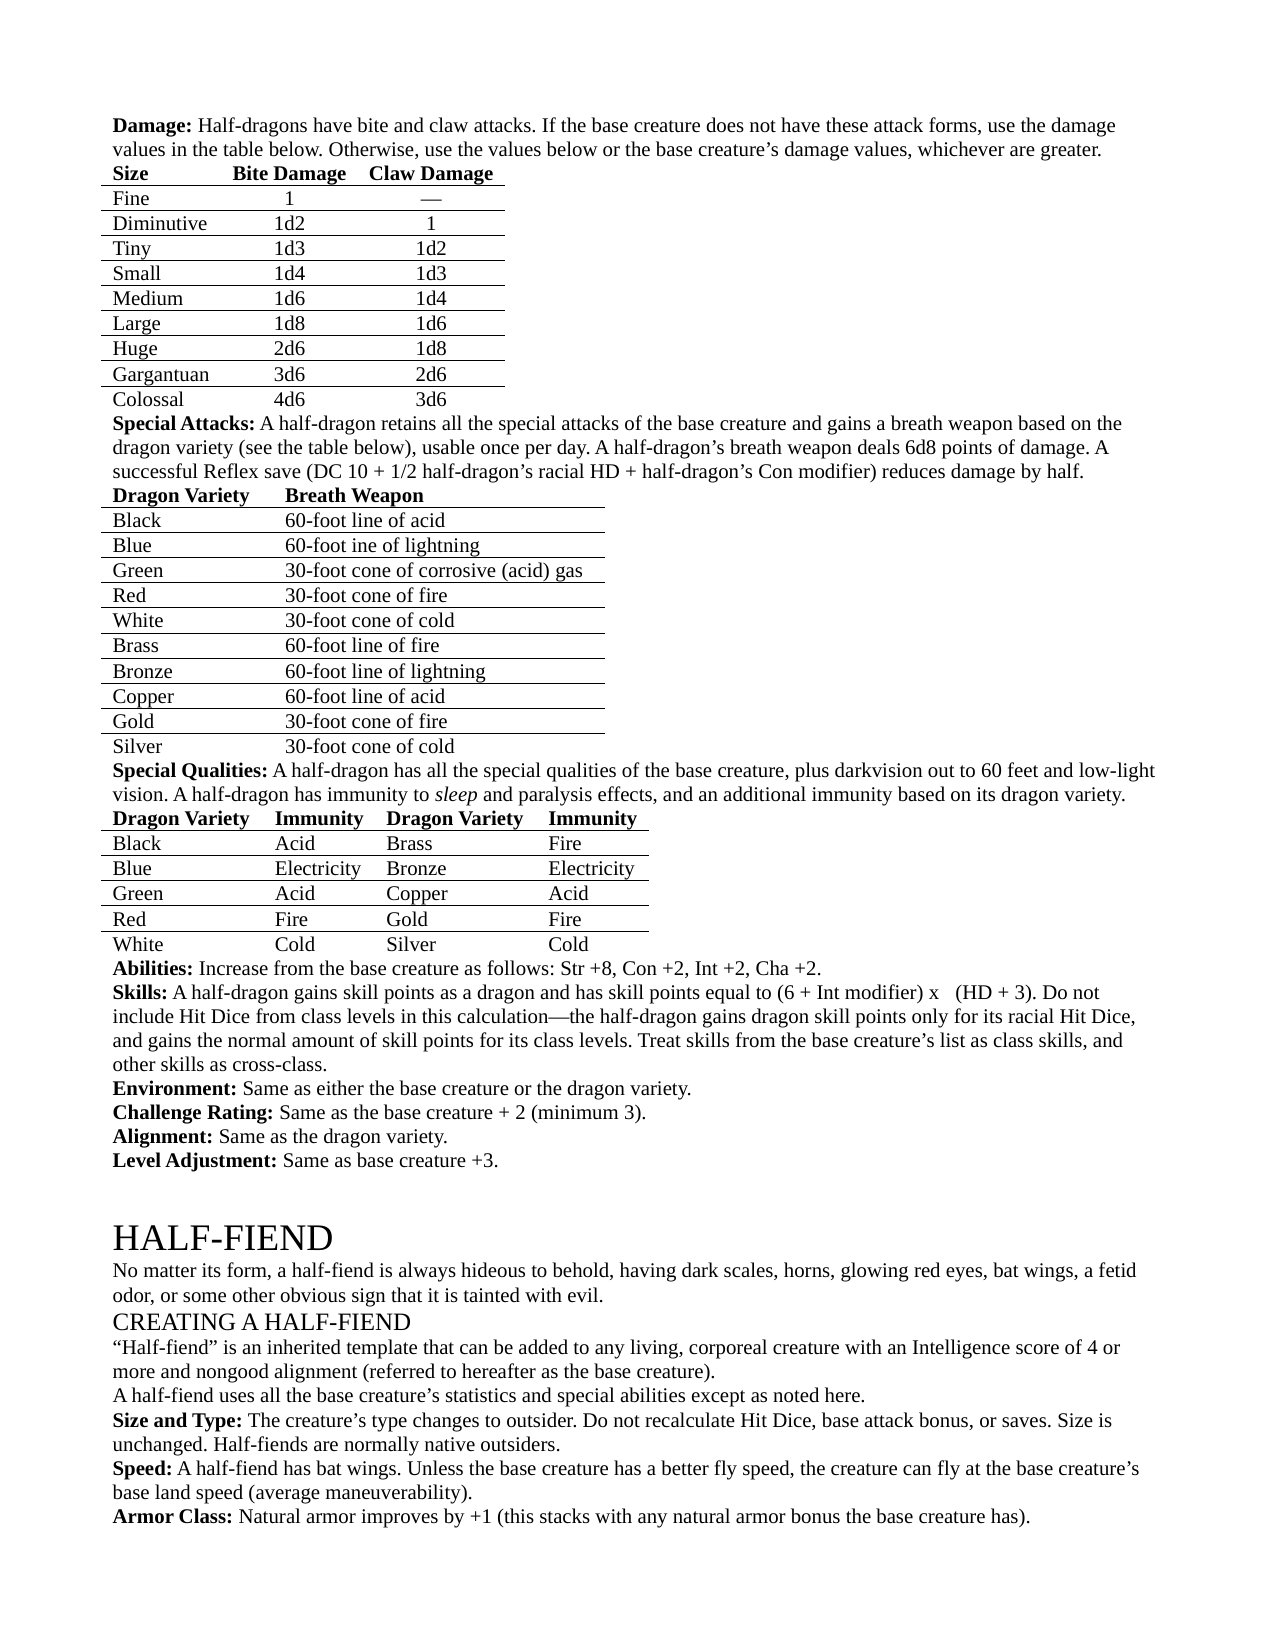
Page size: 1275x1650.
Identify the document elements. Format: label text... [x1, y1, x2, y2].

text Skills: A half-dragon gains skill points as a dragon and has skill points equal to (6 + Int modifier) x(HD + 3). Do not include Hit Dice from class levels in this calculation—the half-dragon gains dragon skill points only for its racial Hit Dice, and gains the normal amount of skill points for its class levels. Treat skills from the base creature’s list as class skills, and other skills as cross-class. [112, 980, 1162, 1076]
text “Half-fiend” is an inherited template that can be added to any living, corporeal creature with an Intelligence score of 4 or more and nongood alignment (referred to hereafter as the base creature). [112, 1335, 1162, 1383]
table_cell Copper [375, 881, 537, 905]
text Level Adjustment: Same as base creature +3. [112, 1148, 1162, 1172]
table_cell Electricity [263, 856, 375, 880]
table_cell 1d8 [358, 336, 504, 360]
table_cell 1 [221, 186, 357, 210]
table_cell 1 [358, 211, 504, 235]
table_cell Gargantuan [101, 361, 221, 386]
table_cell 30-foot cone of cold [274, 608, 604, 632]
table_cell Small [101, 261, 221, 285]
table_cell 30-foot cone of fire [274, 583, 604, 607]
table_cell 1d3 [358, 261, 504, 285]
table_cell Acid [537, 881, 648, 905]
text Size and Type: The creature’s type changes to outsider. Do not recalculate Hit Dice, base attack bonus, or saves. Size is unchanged. Half-fiends are normally native outsiders. [112, 1407, 1162, 1456]
table_cell Fine [101, 186, 221, 210]
table_cell Brass [101, 634, 274, 657]
table_cell Brass [375, 831, 537, 855]
table_cell Red [101, 583, 274, 607]
table_cell — [358, 186, 504, 210]
text CREATING A HALF-FIEND [112, 1307, 1162, 1335]
text Damage: Half-dragons have bite and claw attacks. If the base creature does not have these attack forms, use the damage values in the table below. Otherwise, use the values below or the base creature’s damage values, whichever are greater. [112, 112, 1162, 161]
table_cell 1d3 [221, 236, 357, 260]
table_header Breath Weapon [274, 483, 604, 507]
table_cell Large [101, 311, 221, 335]
table_cell Fire [537, 831, 648, 855]
table_header Immunity [263, 806, 375, 830]
table_cell 1d4 [358, 286, 504, 310]
table_cell Copper [101, 684, 274, 708]
table_header Bite Damage [221, 161, 357, 185]
table_cell 60-foot line of acid [274, 508, 604, 532]
table_cell 60-foot ine of lightning [274, 533, 604, 557]
table_cell Green [101, 881, 263, 905]
table_cell Tiny [101, 236, 221, 260]
text Special Attacks: A half-dragon retains all the special attacks of the base creature and gains a breath weapon based on the dragon variety (see the table below), usable once per day. A half-dragon’s breath weapon deals 6d8 points of damage. A successful Reflex save (DC 10 + 1/2 half-dragon’s racial HD + half-dragon’s Con modifier) reduces damage by half. [112, 411, 1162, 483]
table_cell Fire [537, 906, 648, 931]
table_cell Silver [101, 734, 274, 758]
table_cell 60-foot line of fire [274, 634, 604, 657]
text Abilities: Increase from the base creature as follows: Str +8, Con +2, Int +2, Cha +2. [112, 956, 1162, 980]
table_cell Fire [263, 906, 375, 931]
text Special Qualities: A half-dragon has all the special qualities of the base creature, plus darkvision out to 60 feet and low-light vision. A half-dragon has immunity to sleep and paralysis effects, and an additional immunity based on its dragon variety. [112, 758, 1162, 806]
table_cell 30-foot cone of cold [274, 734, 604, 758]
table_cell Cold [537, 932, 648, 956]
table_cell Medium [101, 286, 221, 310]
text No matter its form, a half-fiend is always hideous to behold, having dark scales, horns, glowing red eyes, bat wings, a fetid odor, or some other obvious sign that it is tainted with evil. [112, 1258, 1162, 1307]
table_cell Huge [101, 336, 221, 360]
table_cell Gold [375, 906, 537, 931]
text HALF-FIEND [112, 1215, 1162, 1258]
table_cell 1d6 [358, 311, 504, 335]
text Challenge Rating: Same as the base creature + 2 (minimum 3). [112, 1100, 1162, 1124]
table_cell 60-foot line of acid [274, 684, 604, 708]
table_cell Electricity [537, 856, 648, 880]
table_cell Acid [263, 831, 375, 855]
table_header Claw Damage [358, 161, 504, 185]
table_cell Bronze [101, 659, 274, 683]
table_cell 3d6 [221, 361, 357, 386]
table_cell Silver [375, 932, 537, 956]
text Alignment: Same as the dragon variety. [112, 1124, 1162, 1148]
table_cell Black [101, 831, 263, 855]
table_cell Diminutive [101, 211, 221, 235]
table_cell Black [101, 508, 274, 532]
table_cell Green [101, 558, 274, 582]
table_header Dragon Variety [375, 806, 537, 830]
table_cell Cold [263, 932, 375, 956]
table_cell 1d8 [221, 311, 357, 335]
table_cell 30-foot cone of corrosive (acid) gas [274, 558, 604, 582]
table_cell 1d6 [221, 286, 357, 310]
table_cell White [101, 932, 263, 956]
table_cell 30-foot cone of fire [274, 709, 604, 733]
table_cell Colossal [101, 387, 221, 411]
table_cell 1d4 [221, 261, 357, 285]
table_cell 2d6 [358, 361, 504, 386]
table_cell 3d6 [358, 387, 504, 411]
table_cell 4d6 [221, 387, 357, 411]
table_header Immunity [537, 806, 648, 830]
table_cell Red [101, 906, 263, 931]
table_header Dragon Variety [101, 483, 274, 507]
table_cell 60-foot line of lightning [274, 659, 604, 683]
text Speed: A half-fiend has bat wings. Unless the base creature has a better fly speed, the creature can fly at the base creature’s base land speed (average maneuverability). [112, 1456, 1162, 1504]
table_cell Blue [101, 856, 263, 880]
table_header Size [101, 161, 221, 185]
table_cell 1d2 [358, 236, 504, 260]
table_cell Acid [263, 881, 375, 905]
text Environment: Same as either the base creature or the dragon variety. [112, 1076, 1162, 1100]
table_cell Blue [101, 533, 274, 557]
table_cell 1d2 [221, 211, 357, 235]
table_cell Bronze [375, 856, 537, 880]
table_cell Gold [101, 709, 274, 733]
table_cell White [101, 608, 274, 632]
text Armor Class: Natural armor improves by +1 (this stacks with any natural armor bonus the base creature has). [112, 1504, 1162, 1528]
table_header Dragon Variety [101, 806, 263, 830]
text A half-fiend uses all the base creature’s statistics and special abilities except as noted here. [112, 1383, 1162, 1407]
table_cell 2d6 [221, 336, 357, 360]
